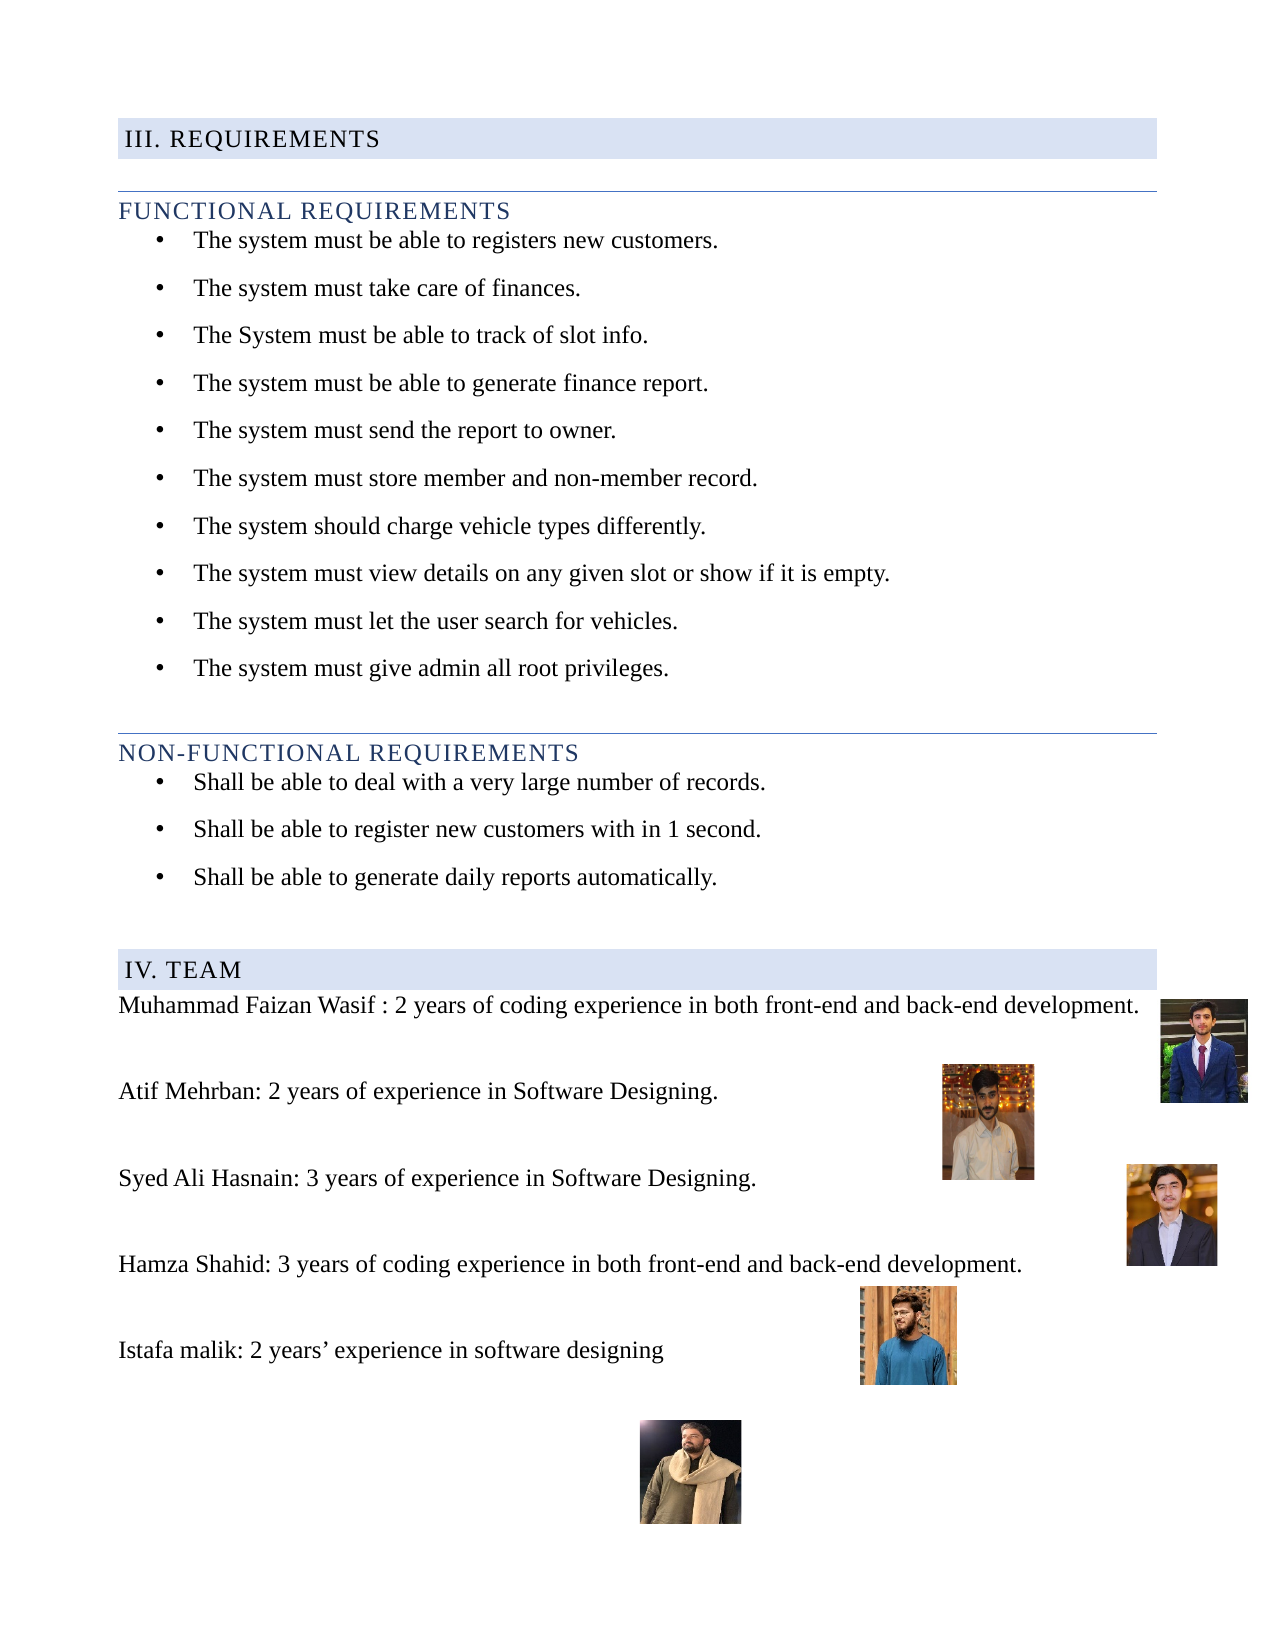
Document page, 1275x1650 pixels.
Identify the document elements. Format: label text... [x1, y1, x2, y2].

list The system must be able to generate finance report. [156, 368, 1157, 397]
text Hamza Shahid: 3 years of coding experience in both front-end and back-end development. [118, 1249, 1157, 1278]
list Shall be able to register new customers with in 1 second. [156, 814, 1157, 843]
list The system must store member and non-member record. [156, 463, 1157, 492]
text Istafa malik: 2 years’ experience in software designing [118, 1335, 860, 1364]
text [957, 1335, 1157, 1364]
list The system must give admin all root privileges. [156, 653, 1157, 682]
subtitle IV. Team [124, 955, 1151, 984]
subtitle Functional Requirements [118, 192, 1157, 225]
list The system must be able to registers new customers. [156, 225, 1157, 254]
text Syed Ali Hasnain: 3 years of experience in Software Designing. [118, 1163, 1157, 1191]
picture [942, 1064, 1035, 1180]
text [1035, 1076, 1157, 1105]
list The system must take care of finances. [156, 273, 1157, 301]
list The system should charge vehicle types differently. [156, 511, 1157, 539]
subtitle III. Requirements [124, 124, 1151, 153]
subtitle Non-Functional Requirements [118, 734, 1157, 767]
list The system must let the user search for vehicles. [156, 606, 1157, 635]
list The system must view details on any given slot or show if it is empty. [156, 558, 1157, 587]
list The system must send the report to owner. [156, 416, 1157, 444]
picture [1126, 1164, 1218, 1266]
list Shall be able to deal with a very large number of records. [156, 767, 1157, 796]
text Muhammad Faizan Wasif : 2 years of coding experience in both front-end and back-end development. [118, 990, 1157, 1019]
picture [1156, 999, 1252, 1103]
picture [639, 1420, 742, 1524]
picture [860, 1286, 957, 1385]
list The System must be able to track of slot info. [156, 320, 1157, 349]
text Atif Mehrban: 2 years of experience in Software Designing. [118, 1076, 942, 1105]
list Shall be able to generate daily reports automatically. [156, 862, 1157, 891]
